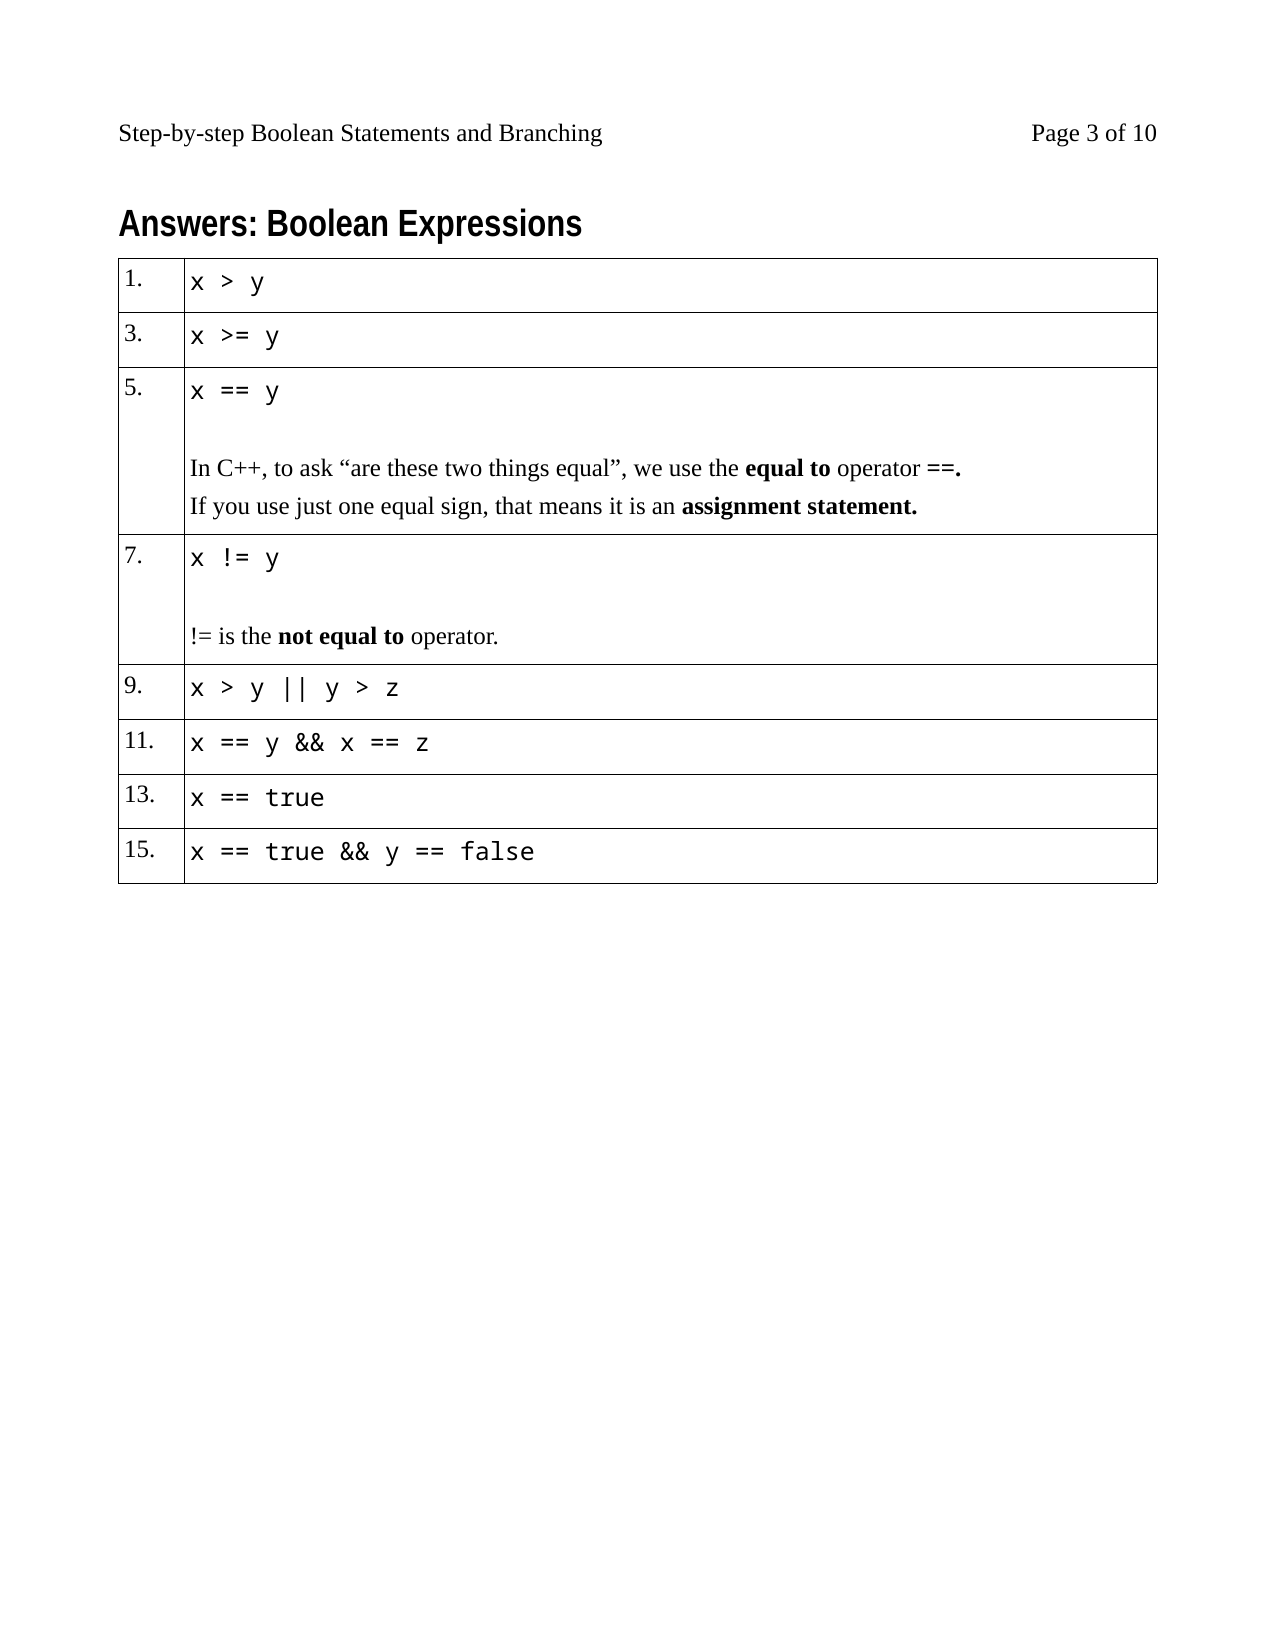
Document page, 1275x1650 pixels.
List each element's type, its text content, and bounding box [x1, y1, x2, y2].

table_cell 3. [119, 313, 184, 367]
table_cell x == true && y == false [185, 829, 1157, 883]
table_cell x == y In C++, to ask “are these two things equal”, we use the equal to operator ==. If you use just one equal sign, that means it is an assignment statement. [185, 368, 1157, 534]
table_cell 15. [119, 829, 184, 883]
table_cell 9. [119, 665, 184, 719]
table_cell 13. [119, 775, 184, 828]
table_cell 11. [119, 720, 184, 773]
table_cell x != y != is the not equal to operator. [185, 535, 1157, 664]
table_cell x > y || y > z [185, 665, 1157, 719]
table_header x > y [185, 259, 1157, 312]
subtitle Answers: Boolean Expressions [118, 201, 1157, 245]
table_header 1. [119, 259, 184, 312]
table_cell x >= y [185, 313, 1157, 367]
table_cell x == y && x == z [185, 720, 1157, 773]
table_cell x == true [185, 775, 1157, 828]
table_cell 7. [119, 535, 184, 664]
table_cell 5. [119, 368, 184, 534]
